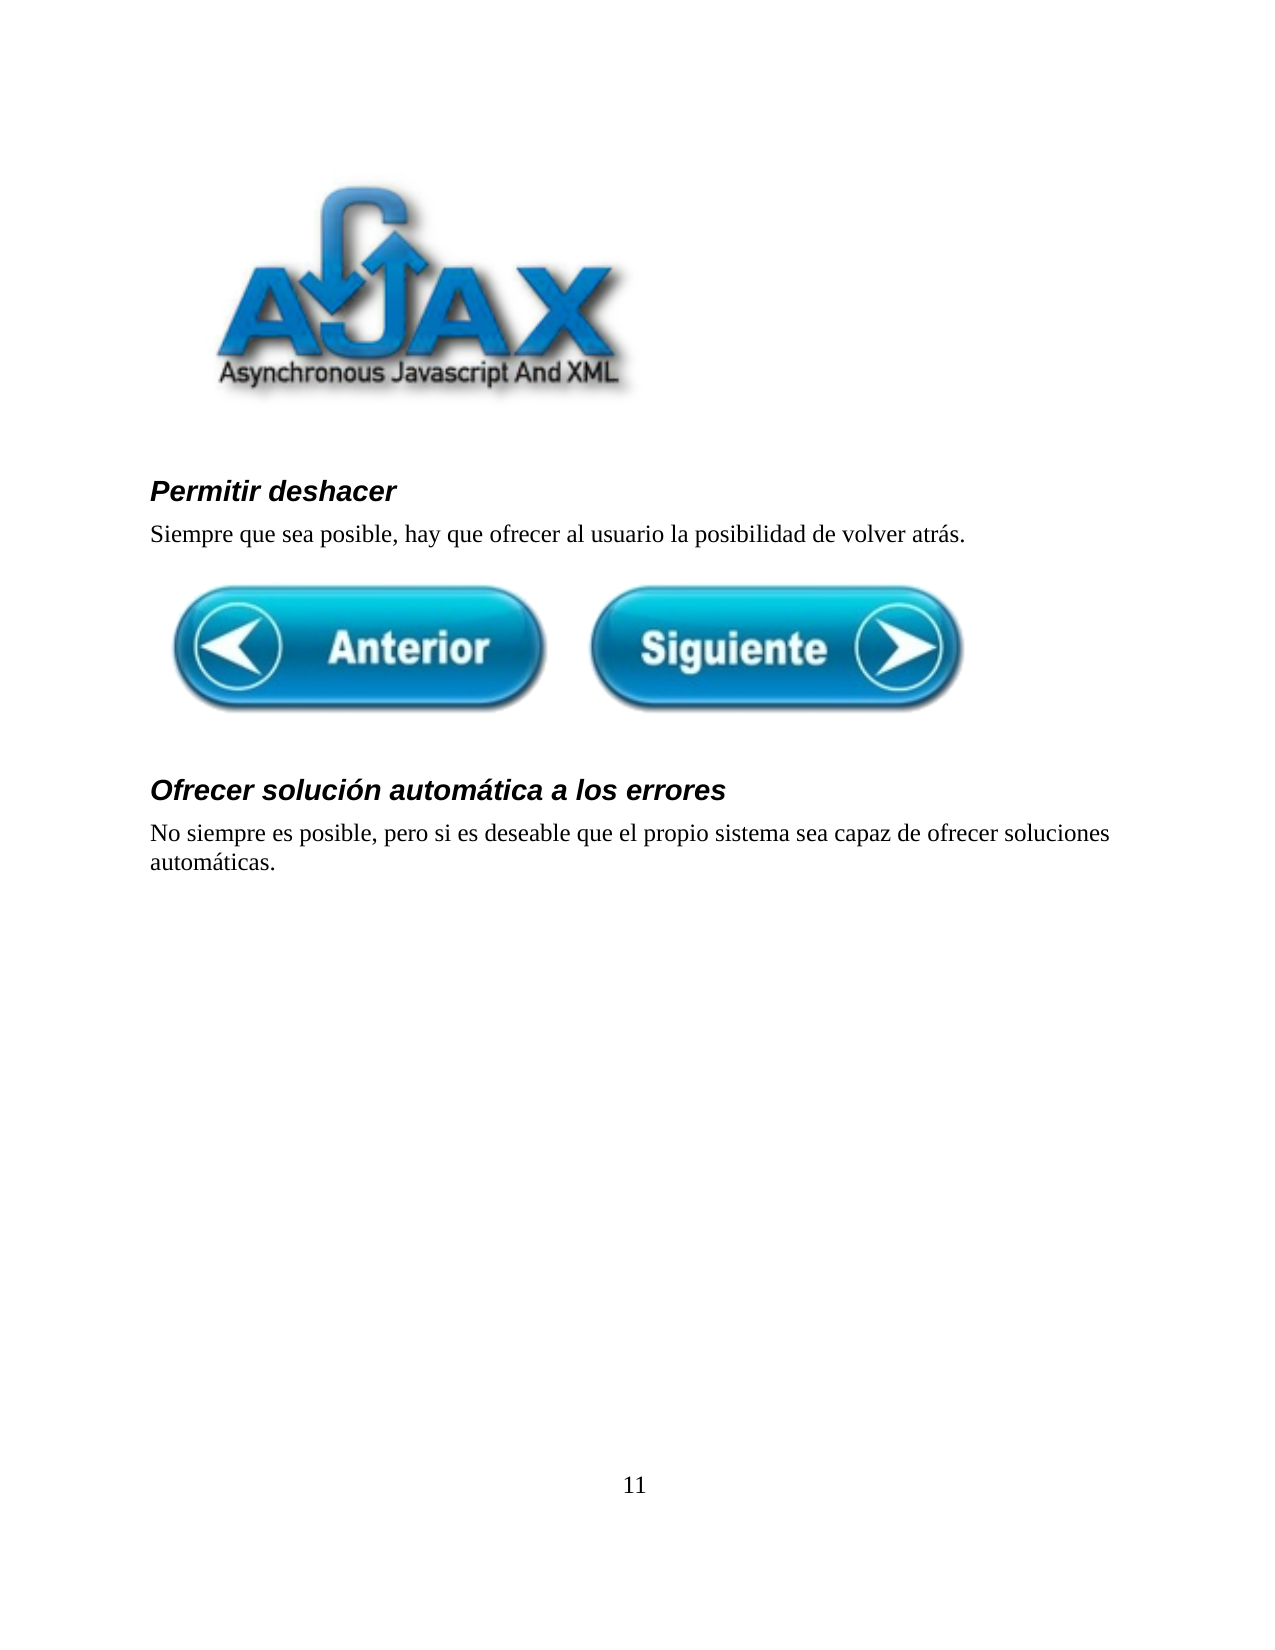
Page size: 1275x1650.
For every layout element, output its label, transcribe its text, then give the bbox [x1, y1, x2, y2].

picture [150, 557, 984, 739]
text Siempre que sea posible, hay que ofrecer al usuario la posibilidad de volver atrás. [150, 519, 1125, 548]
subtitle Ofrecer solución automática a los errores [150, 772, 1125, 806]
subtitle Permitir deshacer [150, 473, 1125, 507]
picture [150, 150, 709, 440]
text No siempre es posible, pero si es deseable que el propio sistema sea capaz de ofrecer soluciones automáticas. [150, 818, 1125, 876]
